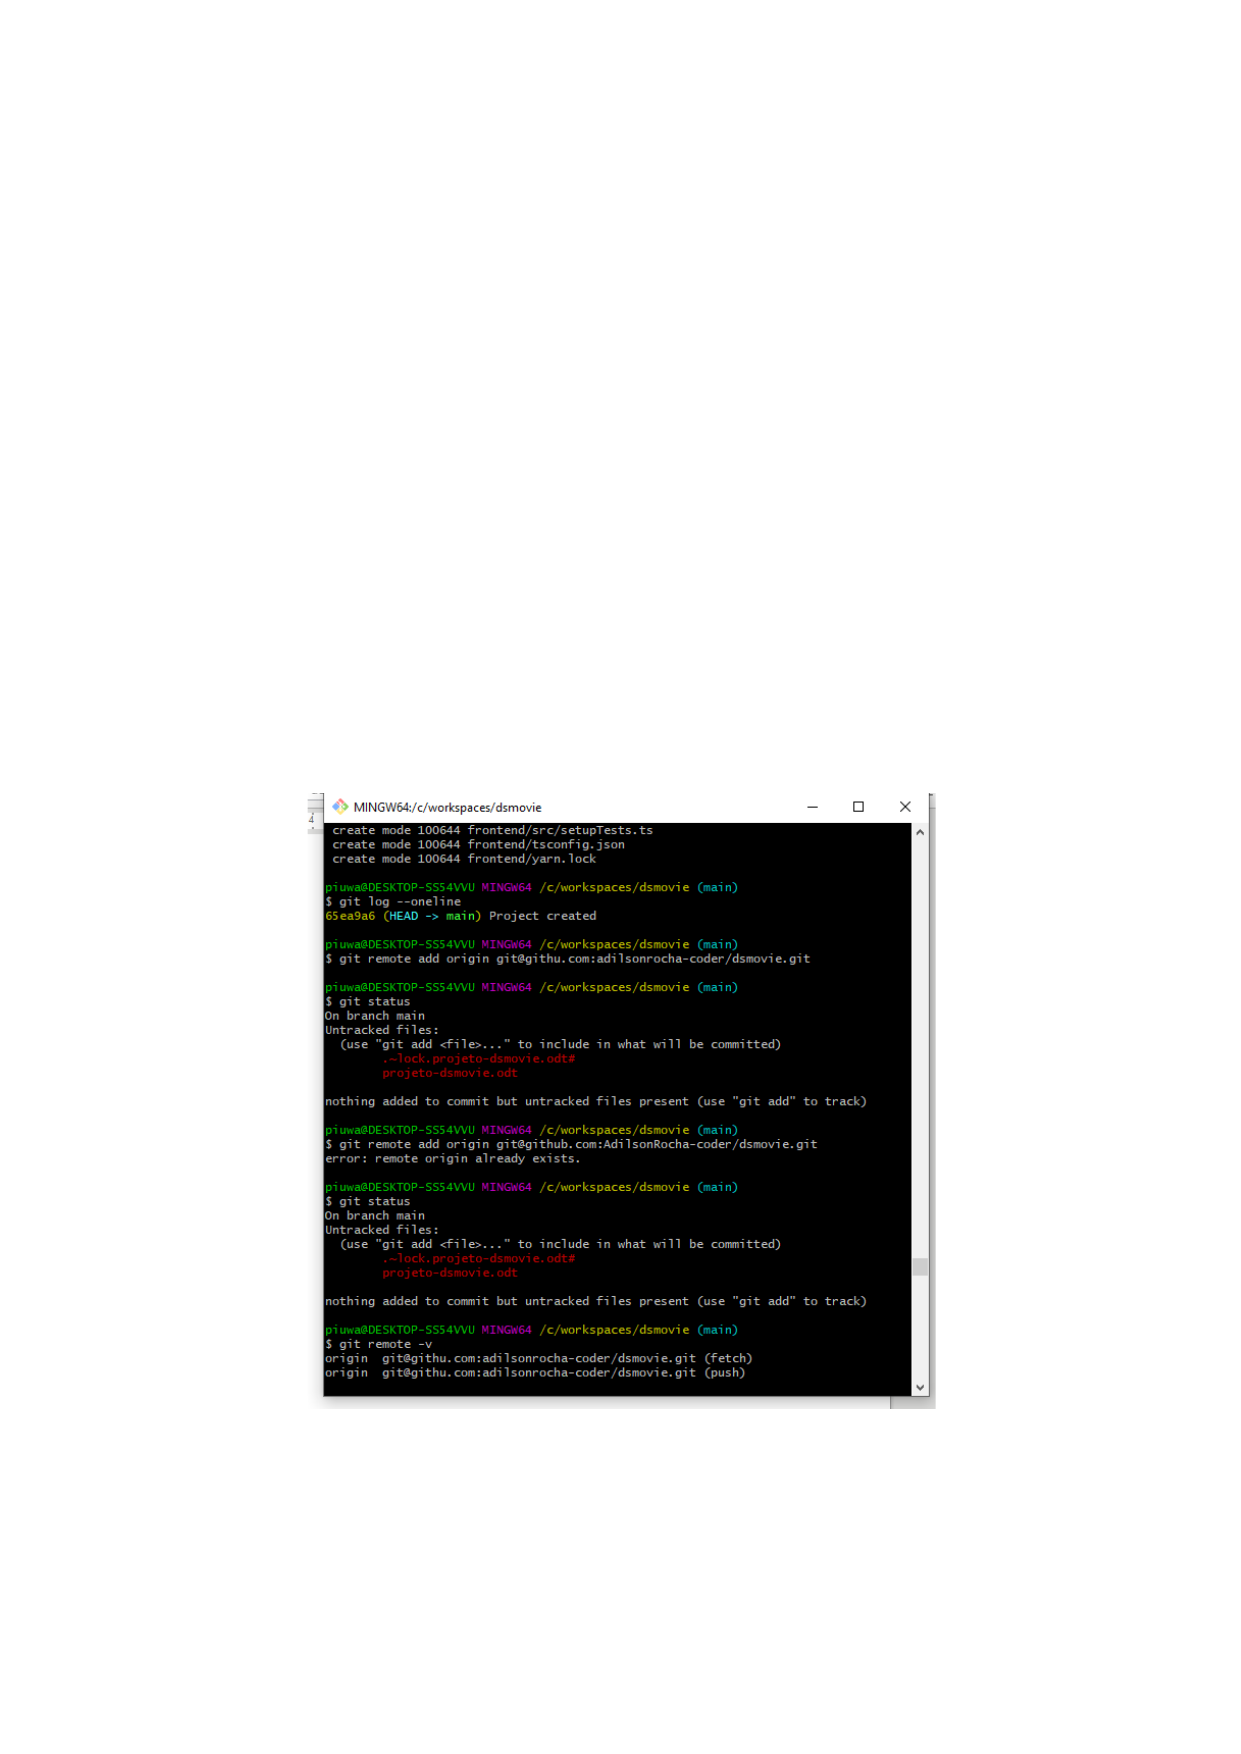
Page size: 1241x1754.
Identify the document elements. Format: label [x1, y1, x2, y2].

picture [307, 793, 936, 1409]
